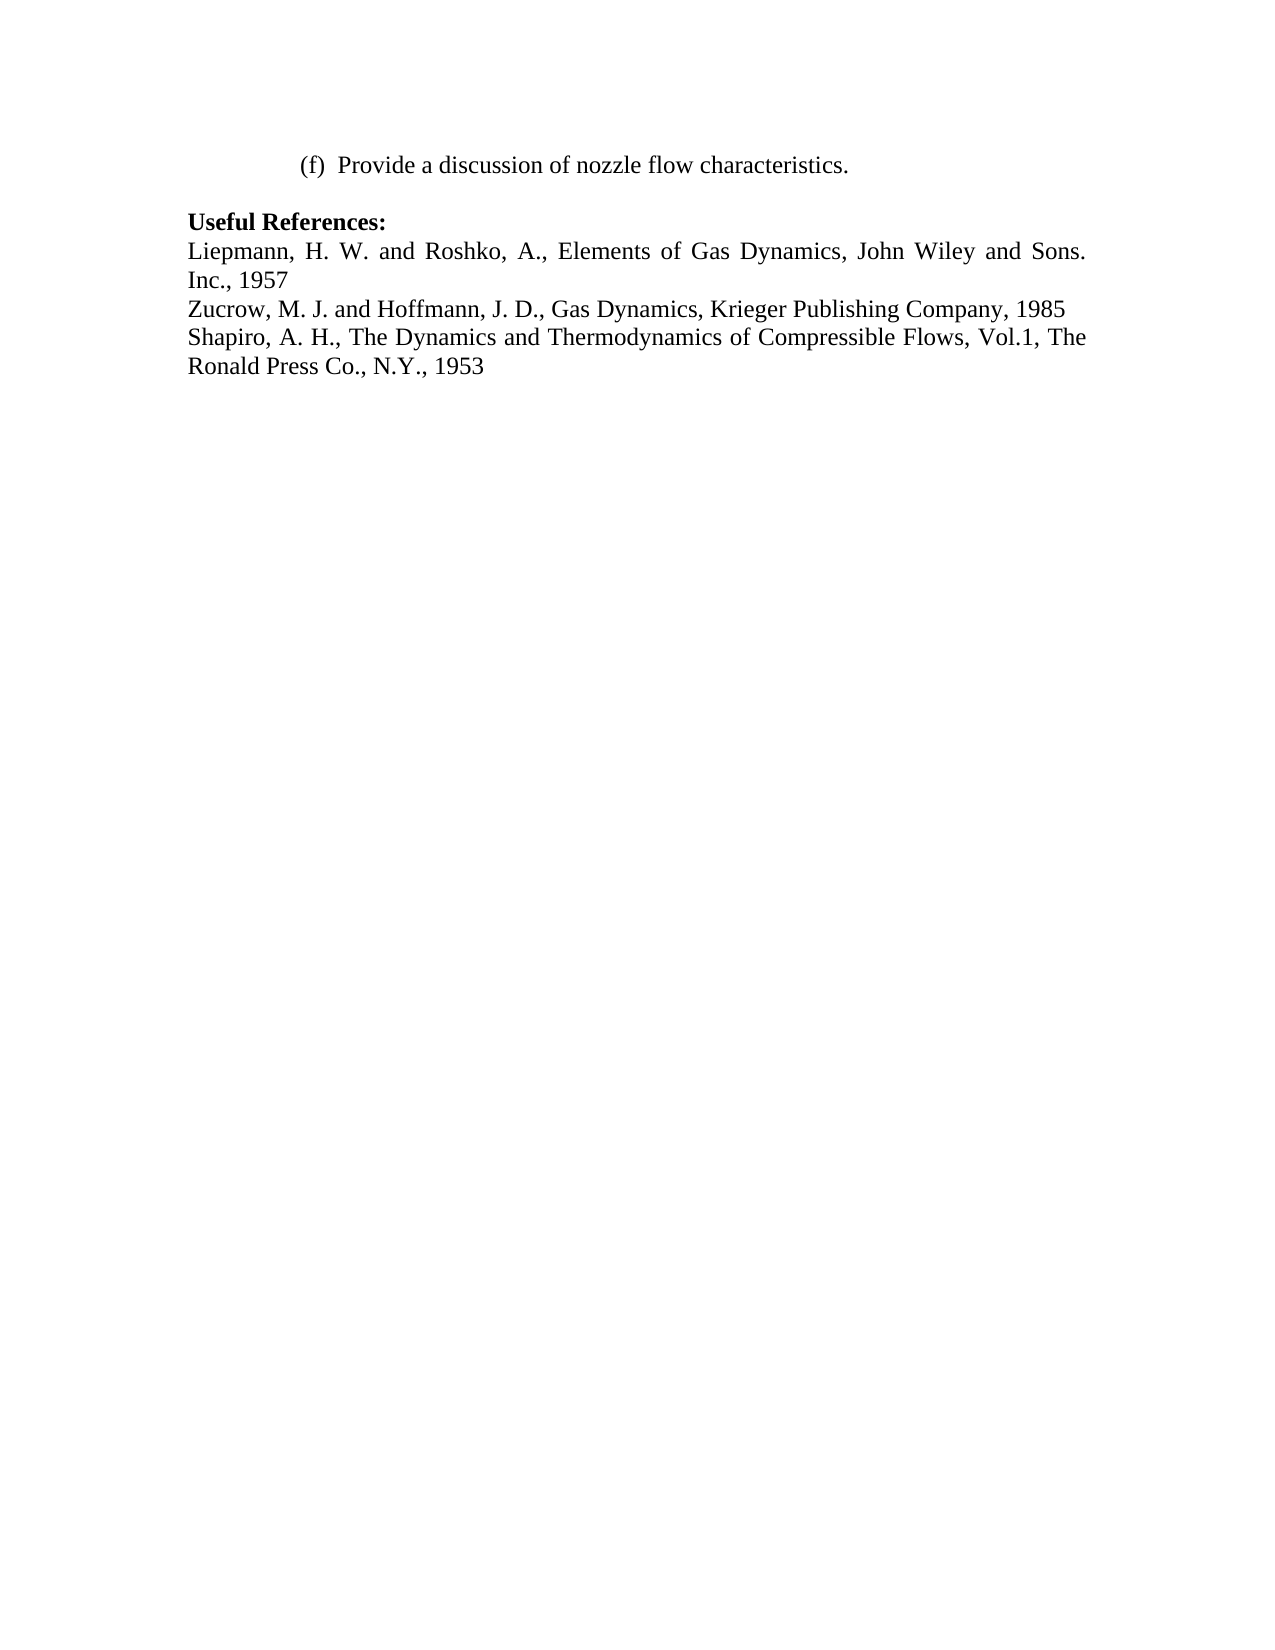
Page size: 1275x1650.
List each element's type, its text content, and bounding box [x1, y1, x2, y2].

text Shapiro, A. H., The Dynamics and Thermodynamics of Compressible Flows, Vol.1, The Ronald Press Co., N.Y., 1953 [187, 322, 1087, 380]
list Provide a discussion of nozzle flow characteristics. [300, 150, 1087, 179]
text Useful References: [187, 207, 1087, 236]
text Zucrow, M. J. and Hoffmann, J. D., Gas Dynamics, Krieger Publishing Company, 1985 [187, 294, 1087, 322]
text Liepmann, H. W. and Roshko, A., Elements of Gas Dynamics, John Wiley and Sons. Inc., 1957 [187, 236, 1087, 294]
